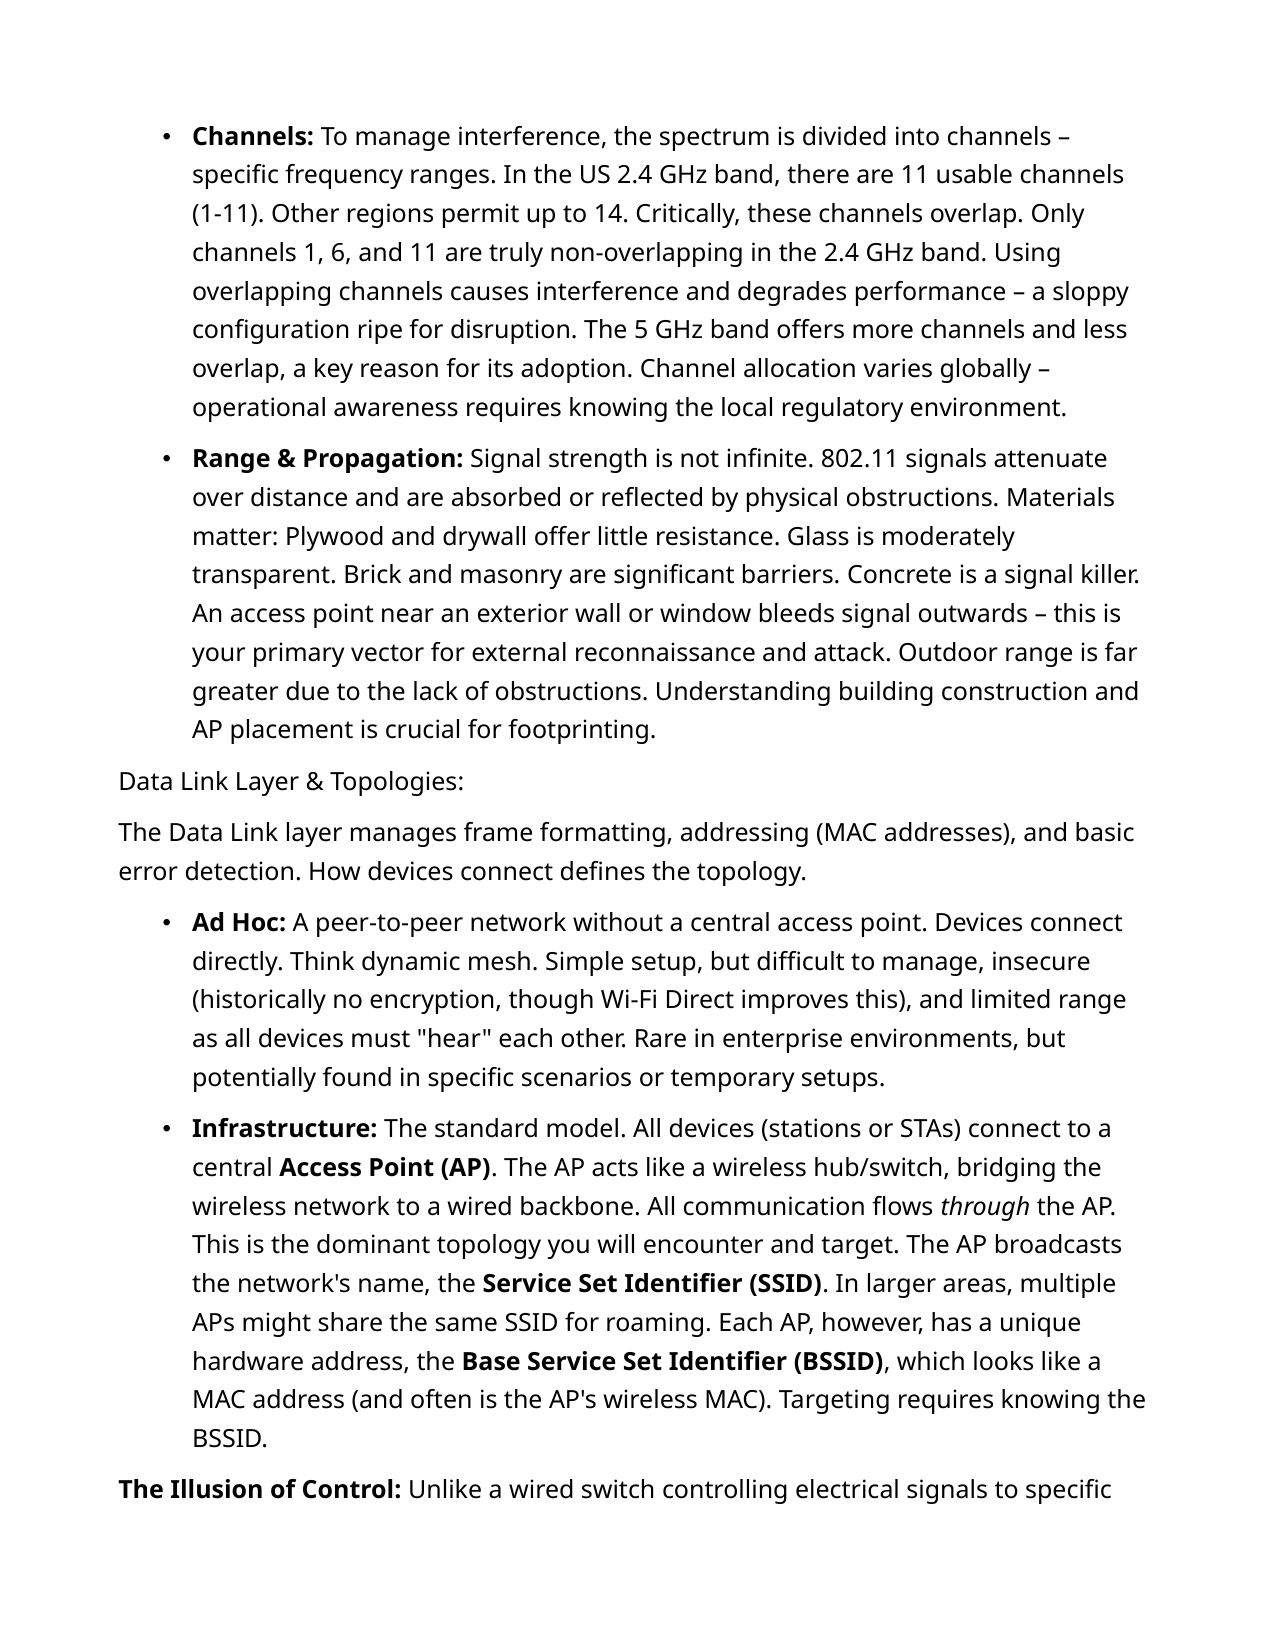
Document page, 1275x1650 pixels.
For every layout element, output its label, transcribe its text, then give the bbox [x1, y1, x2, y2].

list Infrastructure: The standard model. All devices (stations or STAs) connect to a central Access Point (AP). The AP acts like a wireless hub/switch, bridging the wireless network to a wired backbone. All communication flows through the AP. This is the dominant topology you will encounter and target. The AP broadcasts the network's name, the Service Set Identifier (SSID). In larger areas, multiple APs might share the same SSID for roaming. Each AP, however, has a unique hardware address, the Base Service Set Identifier (BSSID), which looks like a MAC address (and often is the AP's wireless MAC). Targeting requires knowing the BSSID. [162, 1111, 1157, 1455]
text The Illusion of Control: Unlike a wired switch controlling electrical signals to specific [118, 1472, 1157, 1506]
text The Data Link layer manages frame formatting, addressing (MAC addresses), and basic error detection. How devices connect defines the topology. [118, 814, 1157, 887]
list Ad Hoc: A peer-to-peer network without a central access point. Devices connect directly. Think dynamic mesh. Simple setup, but difficult to manage, insecure (historically no encryption, though Wi-Fi Direct improves this), and limited range as all devices must "hear" each other. Rare in enterprise environments, but potentially found in specific scenarios or temporary setups. [162, 904, 1157, 1093]
list Channels: To manage interference, the spectrum is divided into channels – specific frequency ranges. In the US 2.4 GHz band, there are 11 usable channels (1-11). Other regions permit up to 14. Critically, these channels overlap. Only channels 1, 6, and 11 are truly non-overlapping in the 2.4 GHz band. Using overlapping channels causes interference and degrades performance – a sloppy configuration ripe for disruption. The 5 GHz band offers more channels and less overlap, a key reason for its adoption. Channel allocation varies globally – operational awareness requires knowing the local regulatory environment. [162, 118, 1157, 423]
list Range & Propagation: Signal strength is not infinite. 802.11 signals attenuate over distance and are absorbed or reflected by physical obstructions. Materials matter: Plywood and drywall offer little resistance. Glass is moderately transparent. Brick and masonry are significant barriers. Concrete is a signal killer. An access point near an exterior wall or window bleeds signal outwards – this is your primary vector for external reconnaissance and attack. Outdoor range is far greater due to the lack of obstructions. Understanding building construction and AP placement is crucial for footprinting. [162, 441, 1157, 746]
text Data Link Layer & Topologies: [118, 763, 1157, 797]
